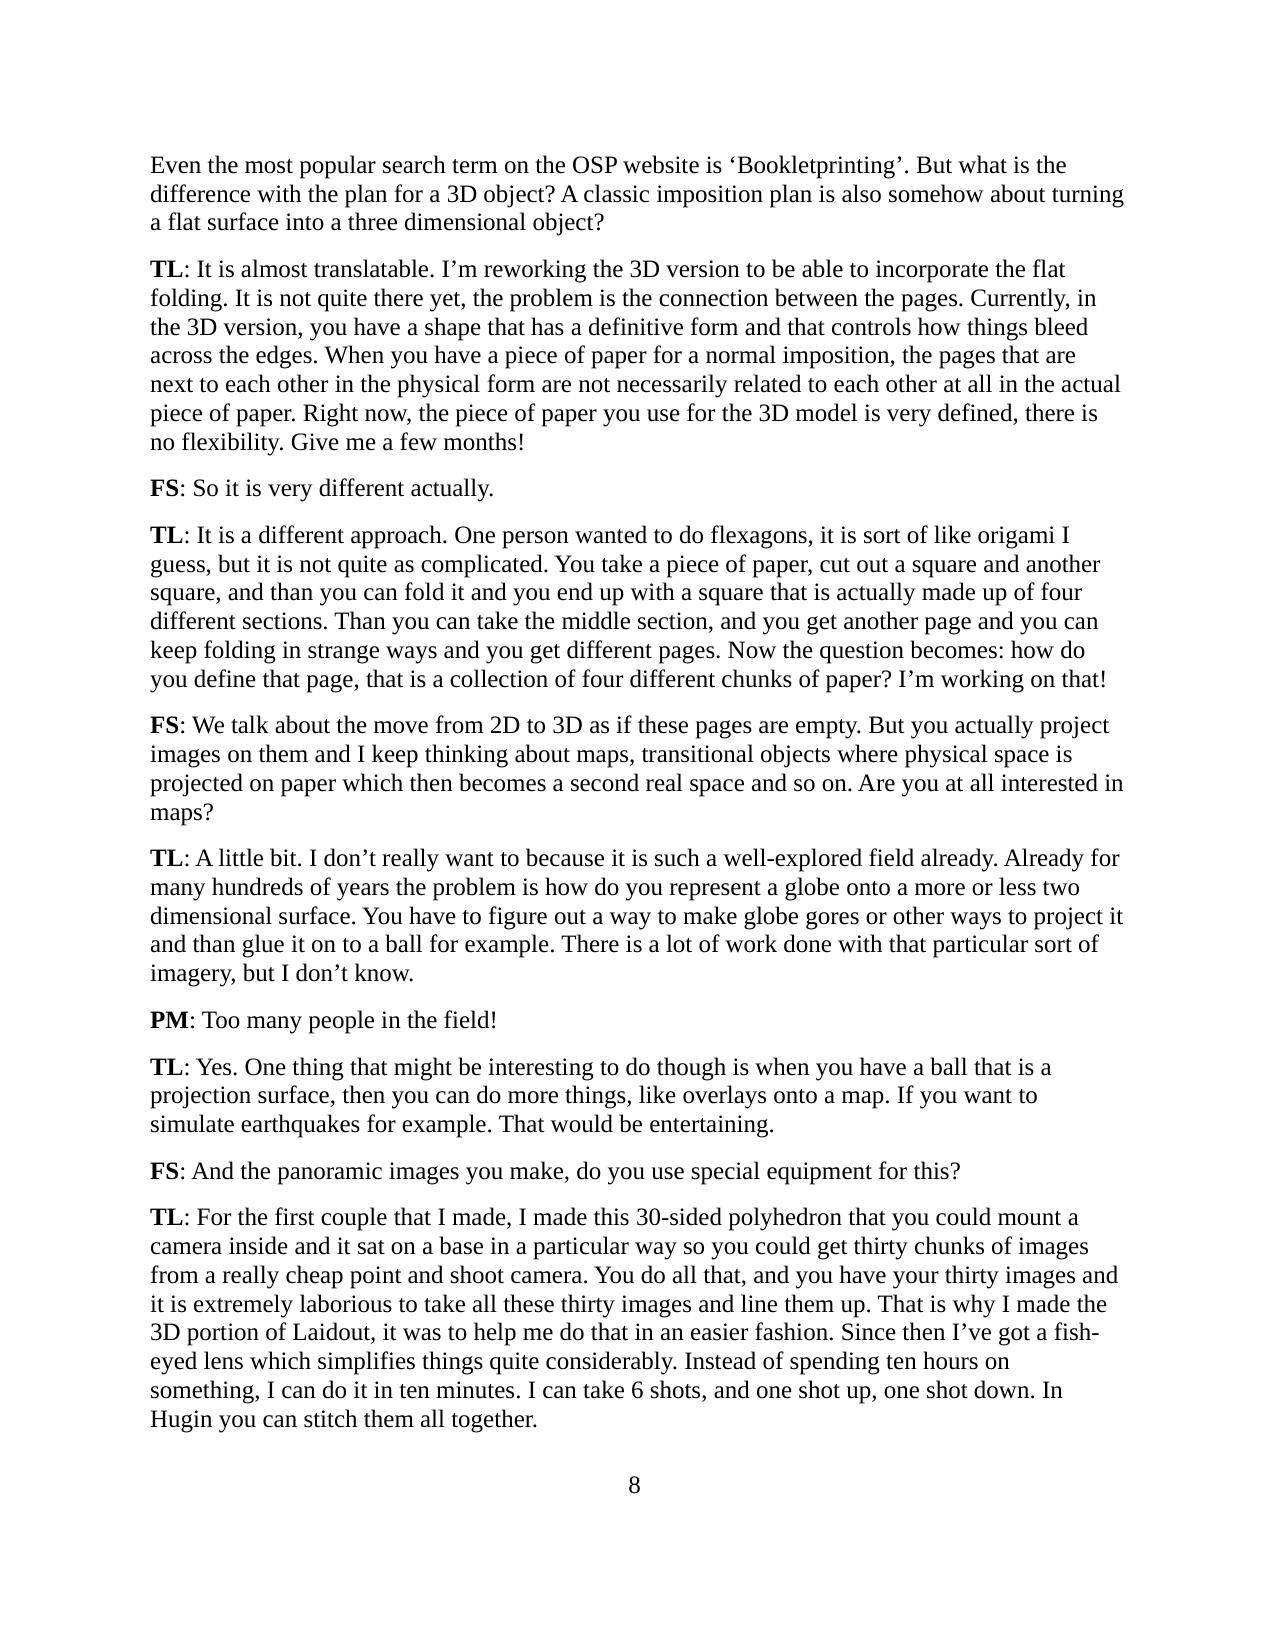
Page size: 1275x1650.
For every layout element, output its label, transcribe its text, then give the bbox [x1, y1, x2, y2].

text TL: For the first couple that I made, I made this 30-sided polyhedron that you could mount a camera inside and it sat on a base in a particular way so you could get thirty chunks of images from a really cheap point and shoot camera. You do all that, and you have your thirty images and it is extremely laborious to take all these thirty images and line them up. That is why I made the 3D portion of Laidout, it was to help me do that in an easier fashion. Since then I’ve got a fish-eyed lens which simplifies things quite considerably. Instead of spending ten hours on something, I can do it in ten minutes. I can take 6 shots, and one shot up, one shot down. In Hugin you can stitch them all together. [150, 1202, 1125, 1432]
text FS: So it is very different actually. [150, 473, 1125, 502]
text TL: A little bit. I don’t really want to because it is such a well-explored field already. Already for many hundreds of years the problem is how do you represent a globe onto a more or less two dimensional surface. You have to figure out a way to make globe gores or other ways to project it and than glue it on to a ball for example. There is a lot of work done with that particular sort of imagery, but I don’t know. [150, 843, 1125, 987]
text FS: We talk about the move from 2D to 3D as if these pages are empty. But you actually project images on them and I keep thinking about maps, transitional objects where physical space is projected on paper which then becomes a second real space and so on. Are you at all interested in maps? [150, 710, 1125, 825]
text TL: Yes. One thing that might be interesting to do though is when you have a ball that is a projection surface, then you can do more things, like overlays onto a map. If you want to simulate earthquakes for example. That would be entertaining. [150, 1052, 1125, 1138]
text TL: It is almost translatable. I’m reworking the 3D version to be able to incorporate the flat folding. It is not quite there yet, the problem is the connection between the pages. Currently, in the 3D version, you have a shape that has a definitive form and that controls how things bleed across the edges. When you have a piece of paper for a normal imposition, the pages that are next to each other in the physical form are not necessarily related to each other at all in the actual piece of paper. Right now, the piece of paper you use for the 3D model is very defined, there is no flexibility. Give me a few months! [150, 254, 1125, 455]
text TL: It is a different approach. One person wanted to do flexagons, it is sort of like origami I guess, but it is not quite as complicated. You take a piece of paper, cut out a square and another square, and than you can fold it and you end up with a square that is actually made up of four different sections. Than you can take the middle section, and you get another page and you can keep folding in strange ways and you get different pages. Now the question becomes: how do you define that page, that is a collection of four different chunks of paper? I’m working on that! [150, 520, 1125, 692]
text PM: Too many people in the field! [150, 1005, 1125, 1034]
text FS: And the panoramic images you make, do you use special equipment for this? [150, 1156, 1125, 1184]
text Even the most popular search term on the OSP website is ‘Bookletprinting’. But what is the difference with the plan for a 3D object? A classic imposition plan is also somehow about turning a flat surface into a three dimensional object? [150, 150, 1125, 236]
